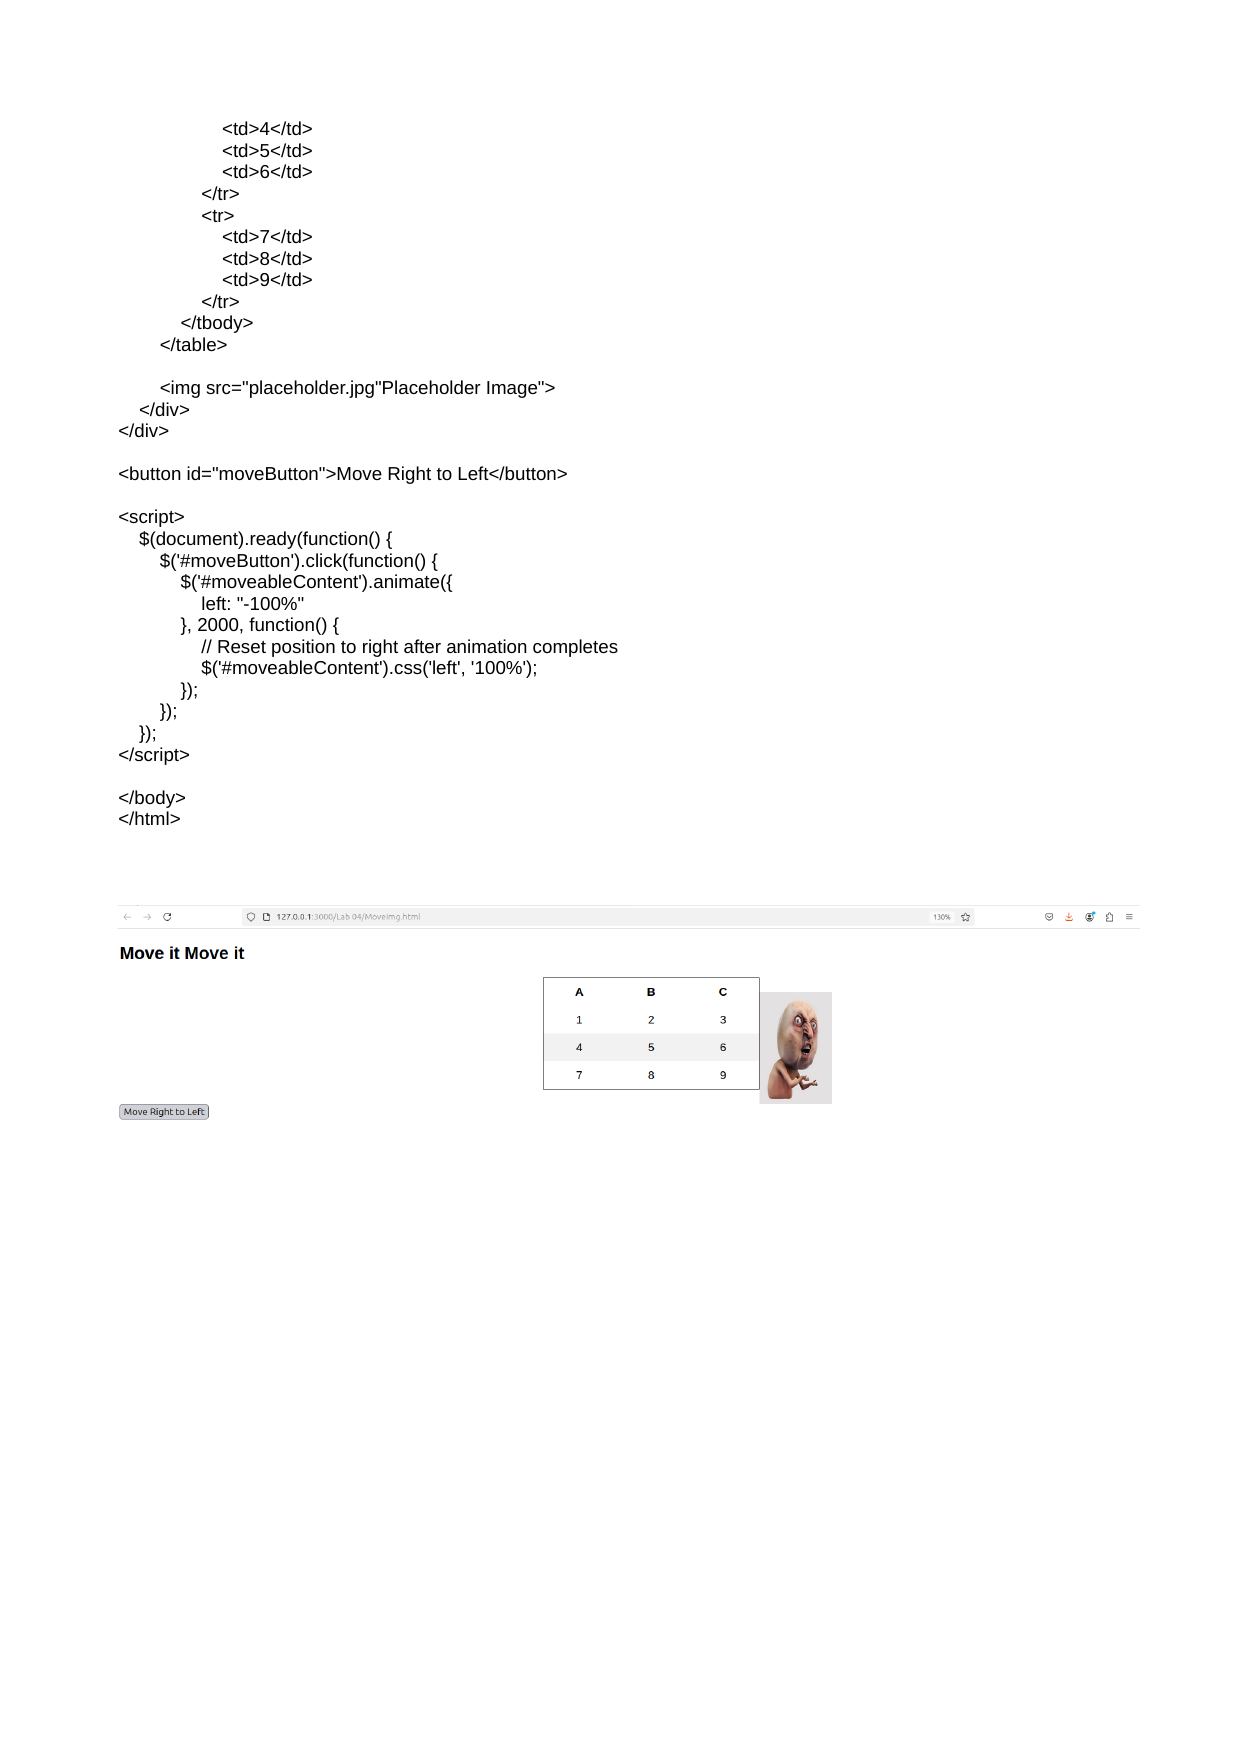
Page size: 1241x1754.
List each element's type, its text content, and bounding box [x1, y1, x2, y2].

text $(document).ready(function() { [118, 528, 1122, 549]
text </html> [118, 808, 1122, 830]
text </body> [118, 787, 1122, 808]
text $('#moveButton').click(function() { [118, 549, 1122, 571]
text $('#moveableContent').animate({ [118, 571, 1122, 592]
text <button id="moveButton">Move Right to Left</button> [118, 463, 1122, 485]
text <td>8</td> [118, 247, 1122, 269]
text <td>9</td> [118, 269, 1122, 291]
text <td>4</td> [118, 118, 1122, 140]
text </table> [118, 334, 1122, 355]
text </div> [118, 420, 1122, 442]
text </tr> [118, 183, 1122, 204]
text }); [118, 679, 1122, 700]
text $('#moveableContent').css('left', '100%'); [118, 657, 1122, 679]
text </tbody> [118, 312, 1122, 334]
text // Reset position to right after animation completes [118, 636, 1122, 657]
text <td>7</td> [118, 226, 1122, 247]
text <script> [118, 506, 1122, 528]
text <img src="placeholder.jpg"Placeholder Image"> [118, 377, 1122, 398]
text <td>5</td> [118, 140, 1122, 161]
text <tr> [118, 204, 1122, 226]
text </script> [118, 743, 1122, 765]
text <td>6</td> [118, 161, 1122, 183]
text </tr> [118, 291, 1122, 312]
text }, 2000, function() { [118, 614, 1122, 636]
text </div> [118, 398, 1122, 420]
picture [117, 905, 1140, 1449]
text left: "-100%" [118, 592, 1122, 614]
text }); [118, 700, 1122, 722]
text }); [118, 722, 1122, 743]
